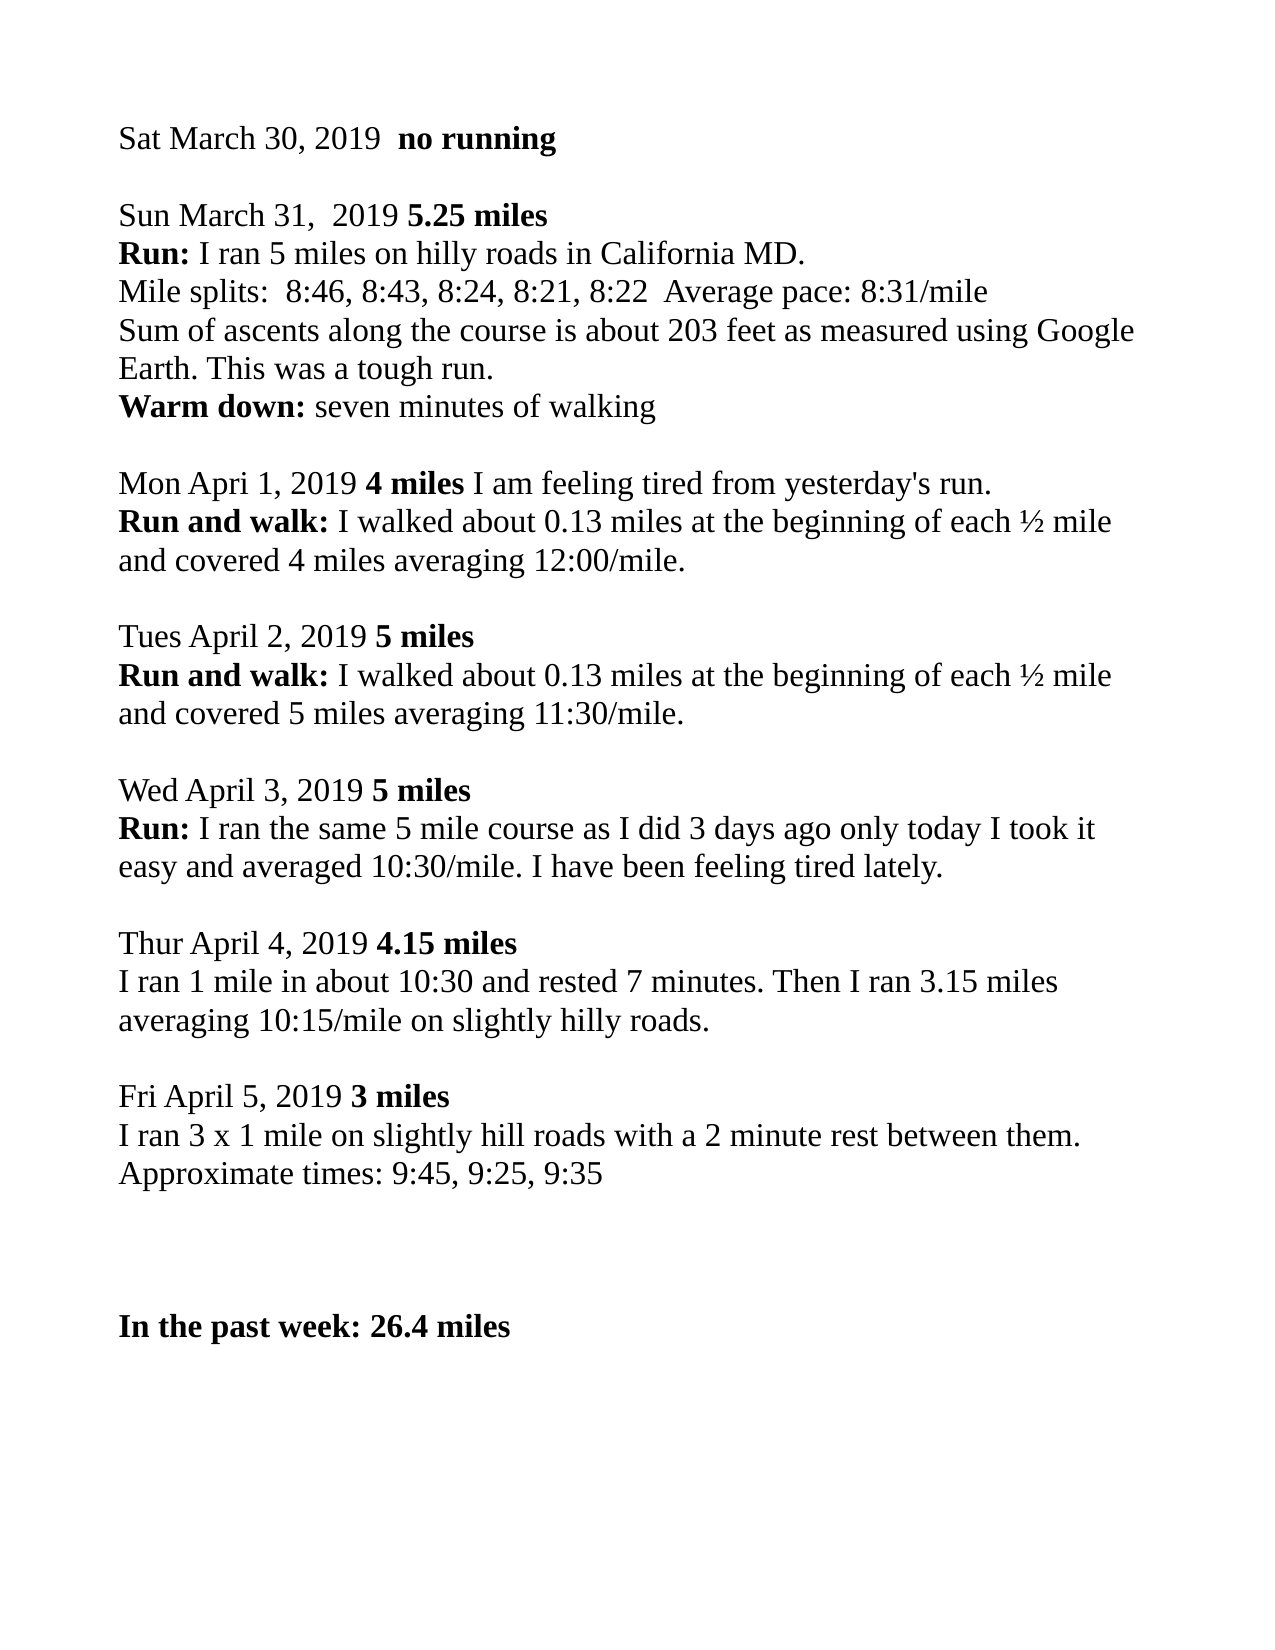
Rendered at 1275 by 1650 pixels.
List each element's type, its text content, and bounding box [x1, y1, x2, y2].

text Fri April 5, 2019 3 miles [118, 1076, 1161, 1115]
text Wed April 3, 2019 5 miles [118, 770, 1161, 808]
text Tues April 2, 2019 5 miles [118, 616, 1161, 655]
text Sum of ascents along the course is about 203 feet as measured using Google Earth. This was a tough run. [118, 310, 1161, 386]
text Warm down: seven minutes of walking [118, 386, 1161, 425]
text In the past week: 26.4 miles [118, 1306, 1161, 1345]
text Mon Apri 1, 2019 4 miles I am feeling tired from yesterday's run. [118, 463, 1161, 501]
text I ran 3 x 1 mile on slightly hill roads with a 2 minute rest between them. [118, 1115, 1161, 1153]
text Run and walk: I walked about 0.13 miles at the beginning of each ½ mile and covered 4 miles averaging 12:00/mile. [118, 501, 1161, 578]
text Run: I ran the same 5 mile course as I did 3 days ago only today I took it easy and averaged 10:30/mile. I have been feeling tired lately. [118, 808, 1161, 885]
text Run and walk: I walked about 0.13 miles at the beginning of each ½ mile and covered 5 miles averaging 11:30/mile. [118, 655, 1161, 731]
text I ran 1 mile in about 10:30 and rested 7 minutes. Then I ran 3.15 miles averaging 10:15/mile on slightly hilly roads. [118, 961, 1161, 1038]
text Mile splits: 8:46, 8:43, 8:24, 8:21, 8:22 Average pace: 8:31/mile [118, 271, 1161, 310]
text Approximate times: 9:45, 9:25, 9:35 [118, 1153, 1161, 1191]
text Run: I ran 5 miles on hilly roads in California MD. [118, 233, 1161, 271]
text Sun March 31, 2019 5.25 miles [118, 195, 1161, 233]
text Thur April 4, 2019 4.15 miles [118, 923, 1161, 961]
text Sat March 30, 2019 no running [118, 118, 1161, 156]
